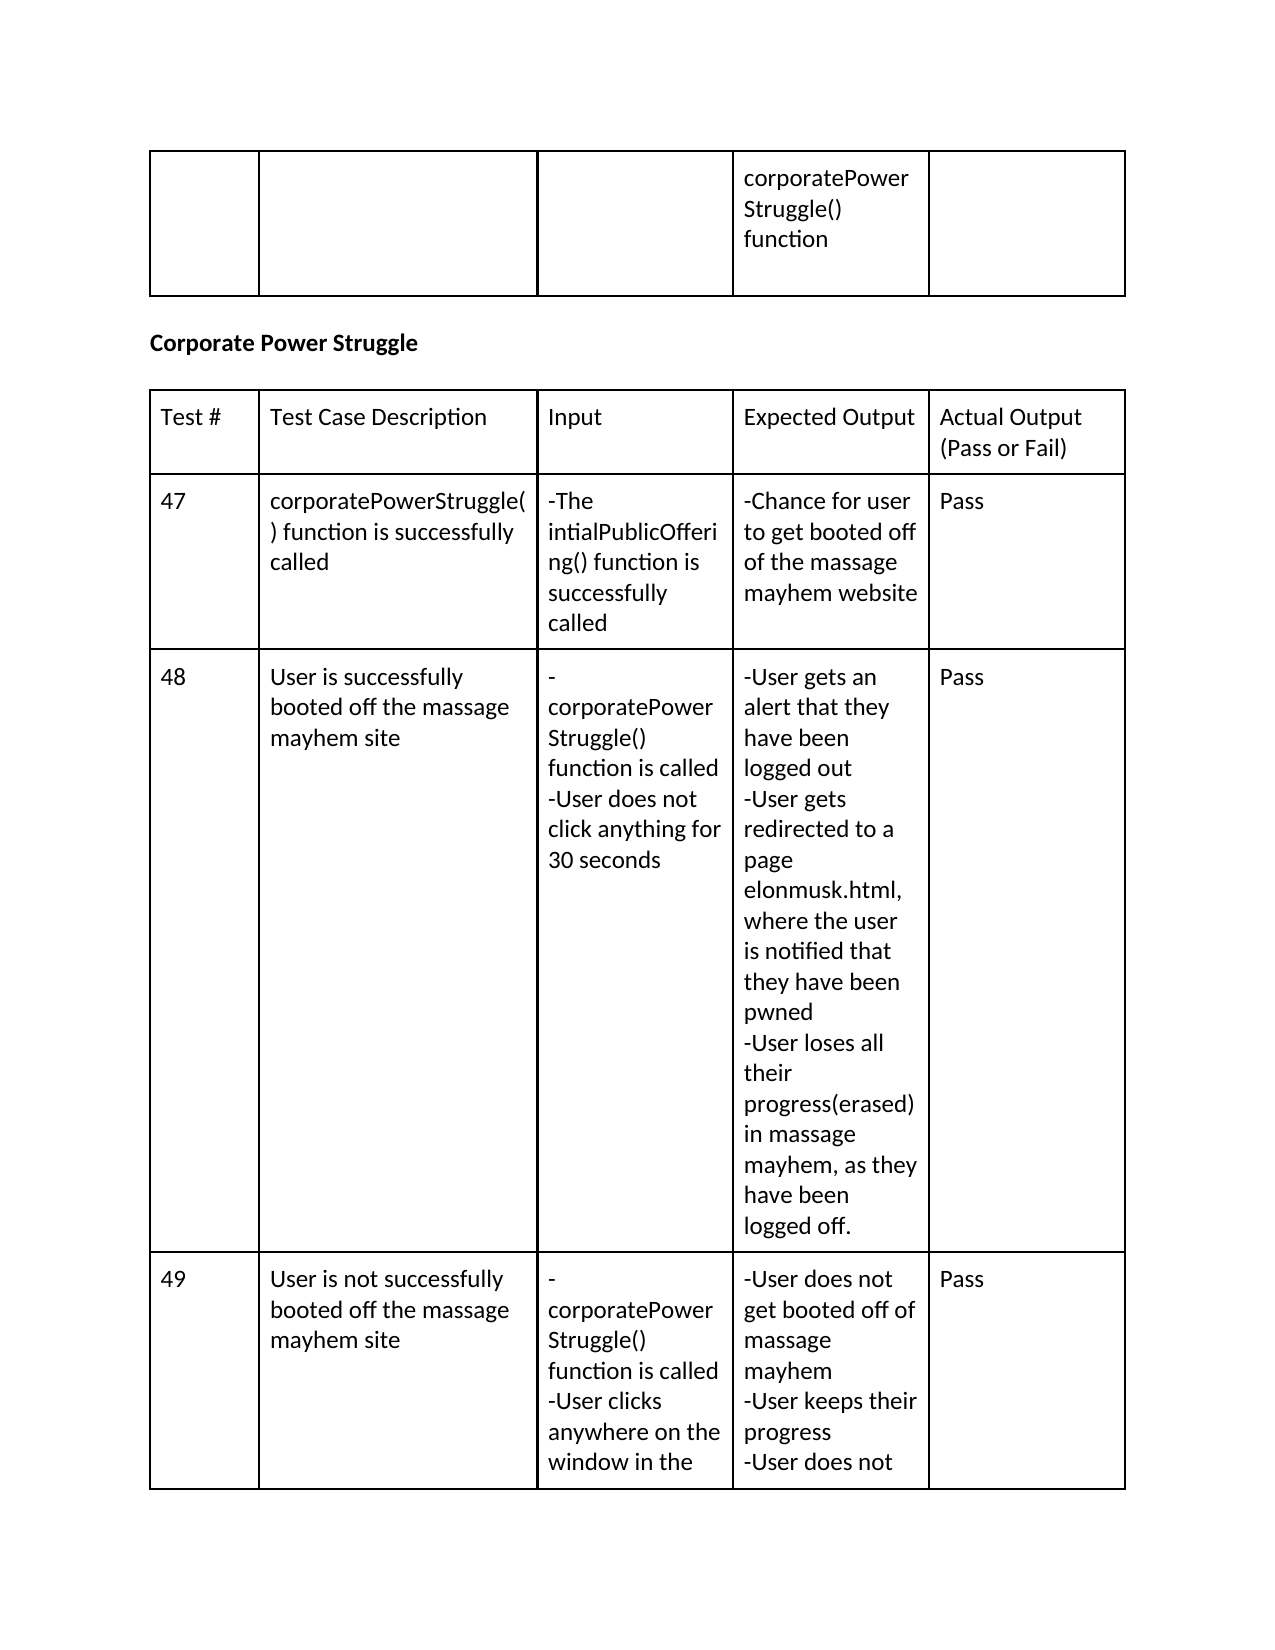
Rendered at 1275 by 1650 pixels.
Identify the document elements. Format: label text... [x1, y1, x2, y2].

table_header Input [539, 391, 732, 473]
table_cell -corporatePowerStruggle() function is called -User clicks anywhere on the window in the [539, 1253, 732, 1487]
table_cell -Chance for user to get booted off of the massage mayhem website [734, 475, 928, 648]
table_cell 48 [151, 650, 258, 1251]
table_cell User is successfully booted off the massage mayhem site [260, 650, 536, 1251]
table_cell -corporatePowerStruggle() function is called -User does not click anything for 30 seconds [539, 650, 732, 1251]
table_cell [260, 152, 536, 295]
table_cell 49 [151, 1253, 258, 1487]
table_header Test Case Description [260, 391, 536, 473]
table_cell -User does not get booted off of massage mayhem -User keeps their progress -User does not [734, 1253, 928, 1487]
table_header Actual Output (Pass or Fail) [930, 391, 1124, 473]
table_cell Pass [930, 650, 1124, 1251]
table_header Expected Output [734, 391, 928, 473]
text Corporate Power Struggle [150, 328, 1125, 358]
table_cell [930, 152, 1124, 295]
table_cell corporatePowerStruggle() function [734, 152, 928, 295]
table_header Test # [151, 391, 258, 473]
table_cell -User gets an alert that they have been logged out -User gets redirected to a page elonmusk.html, where the user is notified that they have been pwned -User loses all their progress(erased) in massage mayhem, as they have been logged off. [734, 650, 928, 1251]
table_cell corporatePowerStruggle() function is successfully called [260, 475, 536, 648]
table_cell 47 [151, 475, 258, 648]
table_cell [151, 152, 258, 295]
table_cell Pass [930, 475, 1124, 648]
table_cell -The intialPublicOffering() function is successfully called [539, 475, 732, 648]
table_cell [539, 152, 732, 295]
table_cell Pass [930, 1253, 1124, 1487]
table_cell User is not successfully booted off the massage mayhem site [260, 1253, 536, 1487]
